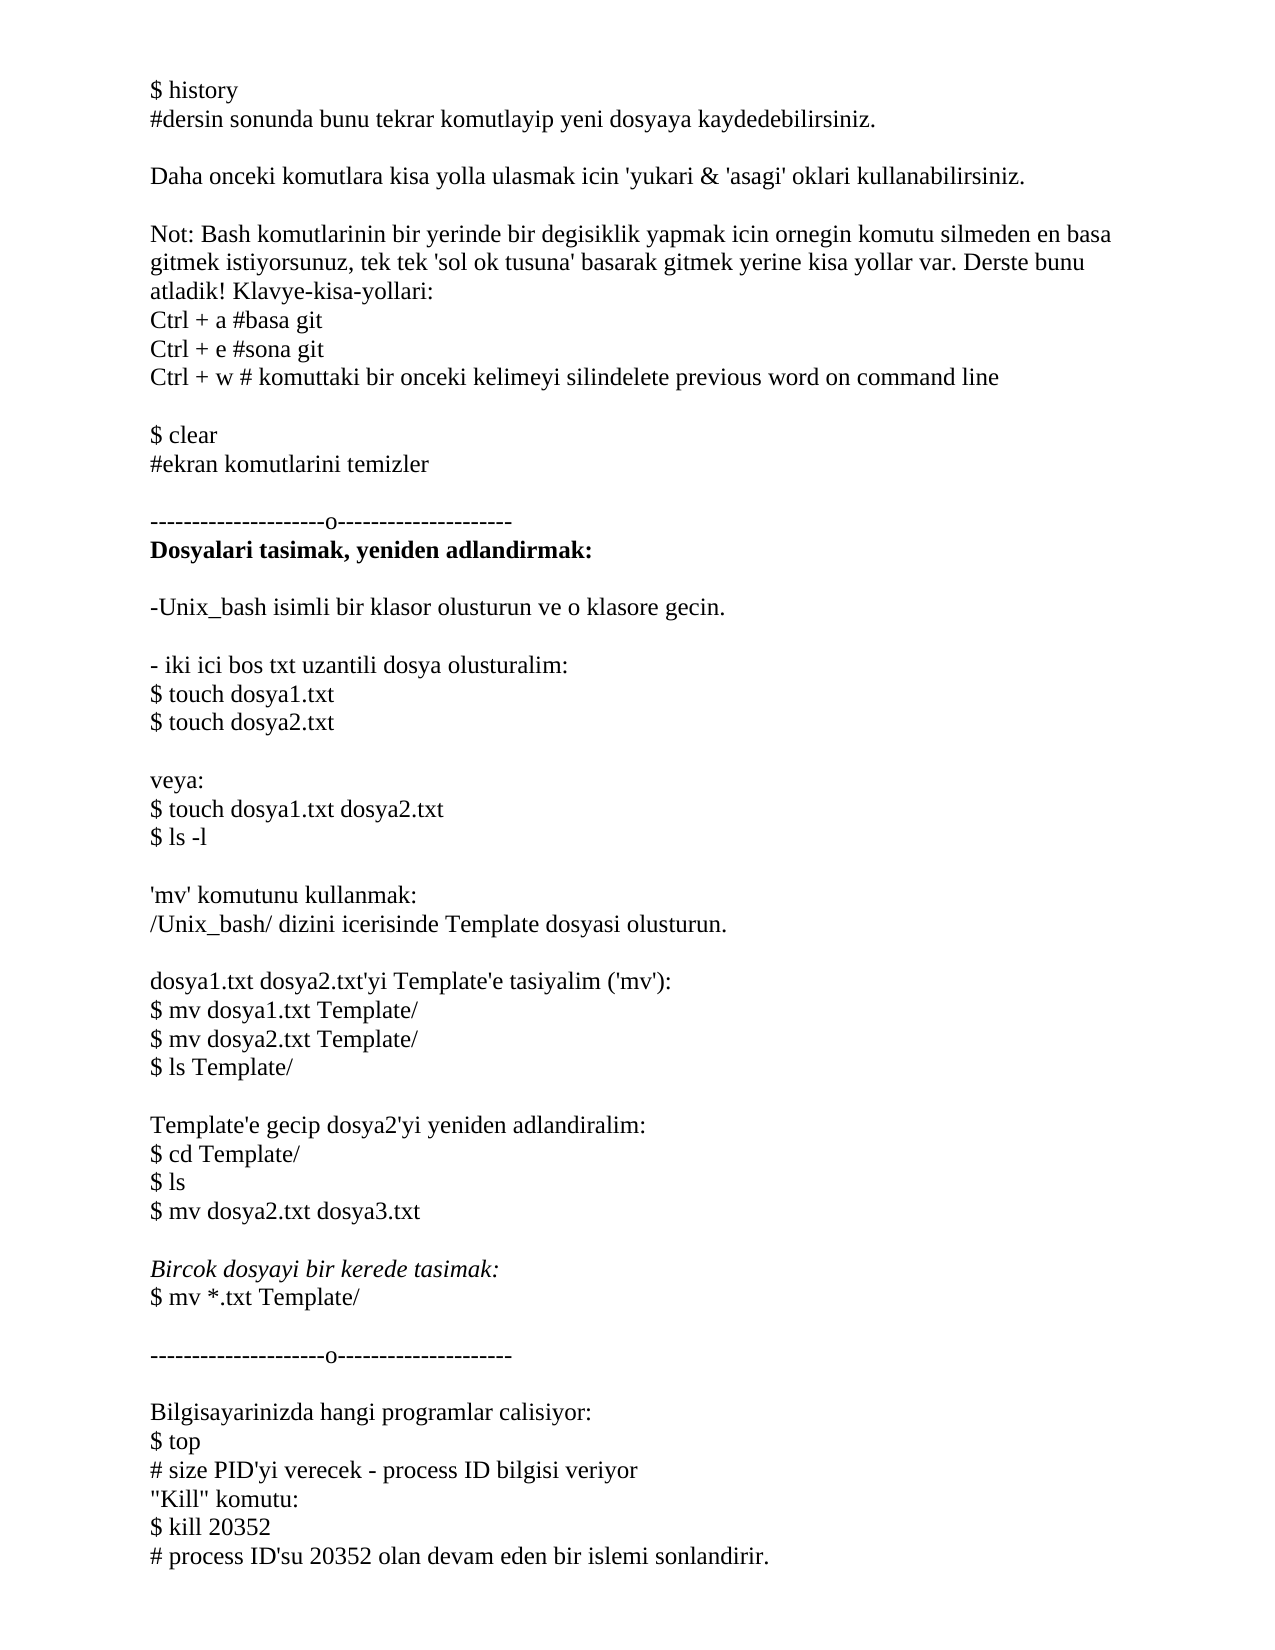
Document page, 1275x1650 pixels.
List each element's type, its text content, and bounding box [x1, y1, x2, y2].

text $ history [150, 75, 1125, 104]
text Bilgisayarinizda hangi programlar calisiyor: [150, 1397, 1125, 1426]
text $ mv dosya2.txt dosya3.txt [150, 1196, 1125, 1225]
text Ctrl + a #basa git [150, 305, 1125, 334]
text $ clear [150, 420, 1125, 449]
text "Kill" komutu: [150, 1484, 1125, 1512]
text Template'e gecip dosya2'yi yeniden adlandiralim: [150, 1110, 1125, 1139]
text Not: Bash komutlarinin bir yerinde bir degisiklik yapmak icin ornegin komutu silmeden en basa gitmek istiyorsunuz, tek tek 'sol ok tusuna' basarak gitmek yerine kisa yollar var. Derste bunu atladik! Klavye-kisa-yollari: [150, 219, 1125, 305]
text $ touch dosya1.txt [150, 679, 1125, 707]
text $ kill 20352 [150, 1512, 1125, 1541]
text #ekran komutlarini temizler [150, 449, 1125, 477]
text Dosyalari tasimak, yeniden adlandirmak: [150, 535, 1125, 564]
text # size PID'yi verecek - process ID bilgisi veriyor [150, 1455, 1125, 1484]
text # process ID'su 20352 olan devam eden bir islemi sonlandirir. [150, 1541, 1125, 1570]
text Bircok dosyayi bir kerede tasimak: [150, 1254, 1125, 1282]
text $ mv *.txt Template/ [150, 1282, 1125, 1311]
text $ mv dosya1.txt Template/ [150, 995, 1125, 1024]
text $ touch dosya1.txt dosya2.txt [150, 794, 1125, 822]
text $ ls Template/ [150, 1052, 1125, 1081]
text -Unix_bash isimli bir klasor olusturun ve o klasore gecin. [150, 592, 1125, 621]
text veya: [150, 765, 1125, 794]
text #dersin sonunda bunu tekrar komutlayip yeni dosyaya kaydedebilirsiniz. [150, 104, 1125, 132]
text /Unix_bash/ dizini icerisinde Template dosyasi olusturun. [150, 909, 1125, 937]
text 'mv' komutunu kullanmak: [150, 880, 1125, 909]
text Ctrl + w # komuttaki bir onceki kelimeyi silindelete previous word on command line [150, 362, 1125, 391]
text $ top [150, 1426, 1125, 1455]
text dosya1.txt dosya2.txt'yi Template'e tasiyalim ('mv'): [150, 966, 1125, 995]
text $ ls -l [150, 822, 1125, 851]
text Ctrl + e #sona git [150, 334, 1125, 362]
text ---------------------o--------------------- [150, 1340, 1125, 1369]
text $ ls [150, 1167, 1125, 1196]
text $ mv dosya2.txt Template/ [150, 1024, 1125, 1052]
text $ touch dosya2.txt [150, 707, 1125, 736]
text $ cd Template/ [150, 1139, 1125, 1167]
text - iki ici bos txt uzantili dosya olusturalim: [150, 650, 1125, 679]
text Daha onceki komutlara kisa yolla ulasmak icin 'yukari & 'asagi' oklari kullanabilirsiniz. [150, 161, 1125, 190]
text ---------------------o--------------------- [150, 506, 1125, 535]
